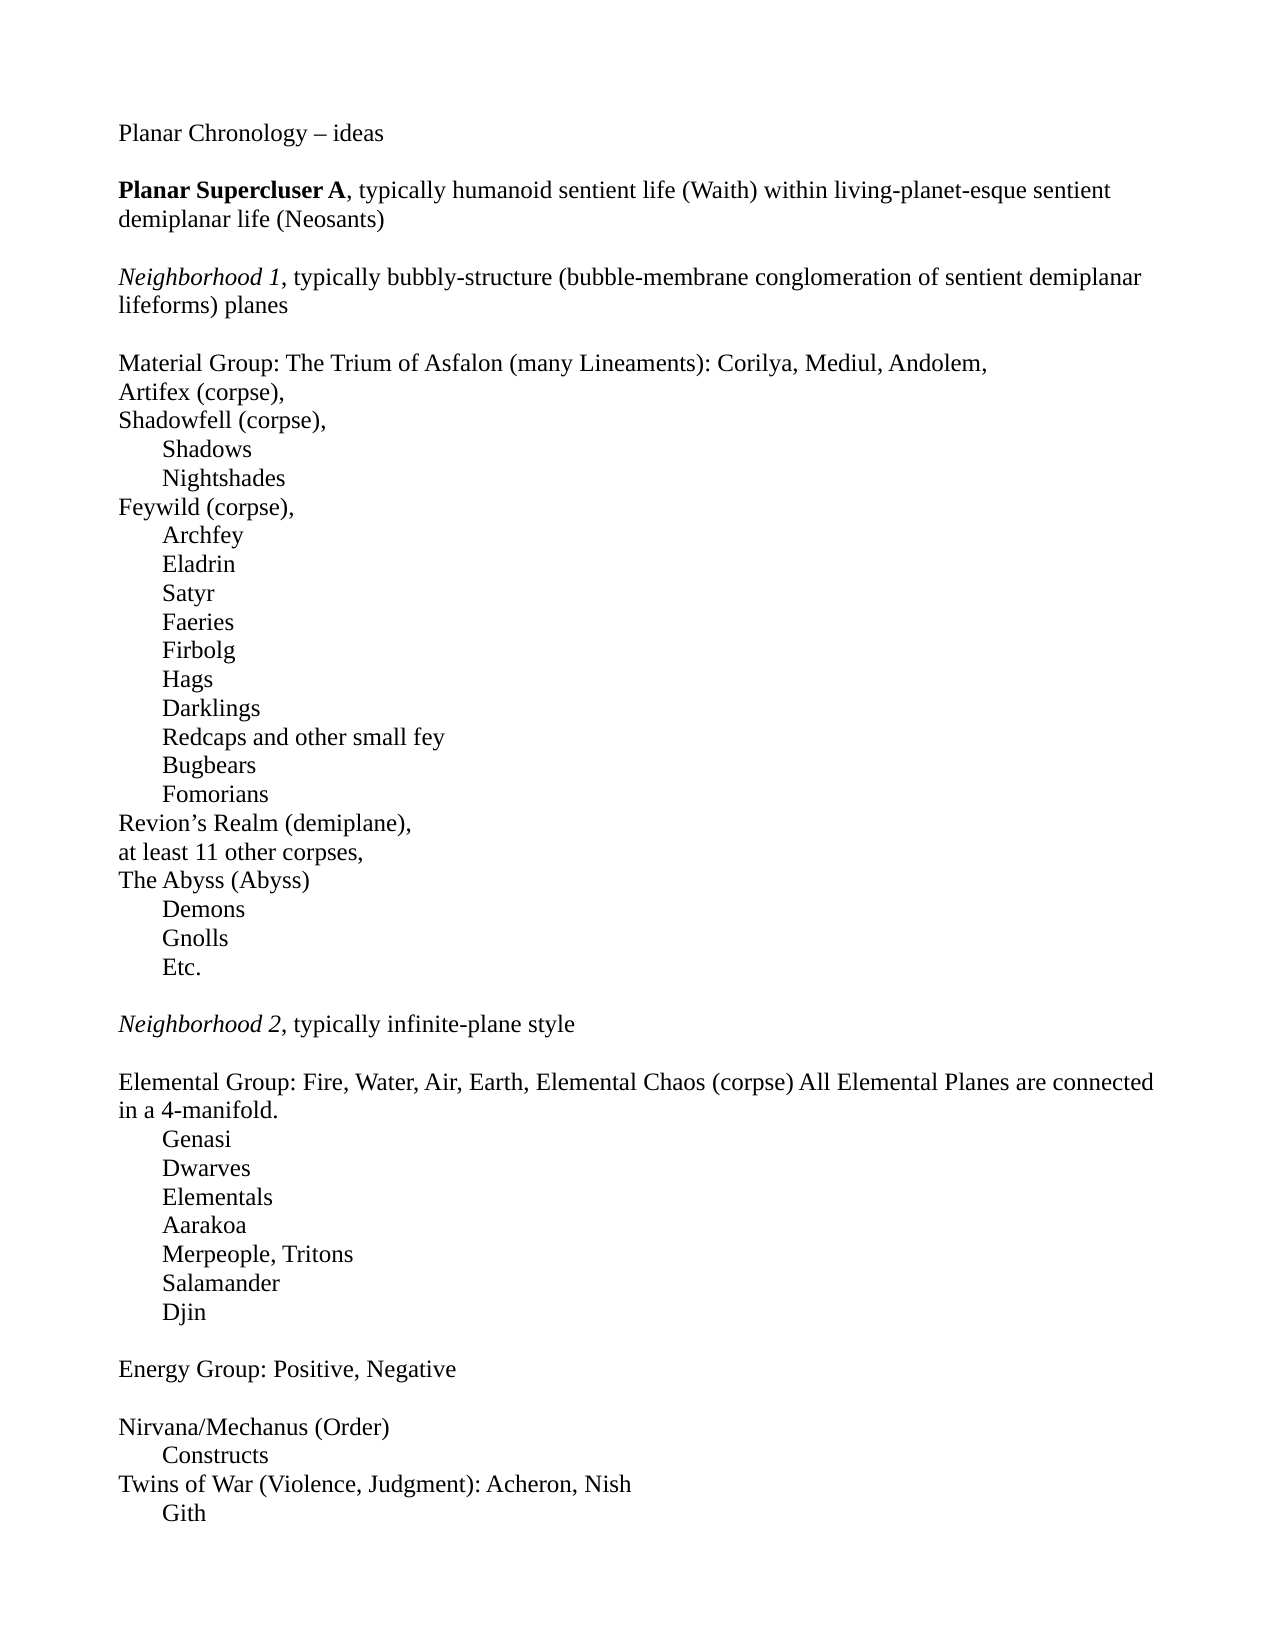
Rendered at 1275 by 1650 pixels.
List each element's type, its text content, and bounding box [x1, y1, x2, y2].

text Satyr [118, 578, 1157, 607]
text Constructs [118, 1441, 1157, 1469]
text Neighborhood 1, typically bubbly-structure (bubble-membrane conglomeration of sentient demiplanar lifeforms) planes [118, 262, 1157, 319]
text Firbolg [118, 636, 1157, 664]
text Neighborhood 2, typically infinite-plane style [118, 1009, 1157, 1038]
text Elementals [118, 1182, 1157, 1211]
text Revion’s Realm (demiplane), [118, 808, 1157, 837]
text Gnolls [118, 923, 1157, 952]
text at least 11 other corpses, [118, 837, 1157, 866]
text Djin [118, 1297, 1157, 1326]
text Shadows [118, 434, 1157, 463]
text Feywild (corpse), [118, 492, 1157, 521]
text Planar Chronology – ideas [118, 118, 1157, 147]
text Planar Supercluser A, typically humanoid sentient life (Waith) within living-planet-esque sentient demiplanar life (Neosants) [118, 176, 1157, 233]
text Elemental Group: Fire, Water, Air, Earth, Elemental Chaos (corpse) All Elemental Planes are connected in a 4-manifold. [118, 1067, 1157, 1124]
text Faeries [118, 607, 1157, 636]
text Shadowfell (corpse), [118, 406, 1157, 434]
text Etc. [118, 952, 1157, 981]
text The Abyss (Abyss) [118, 866, 1157, 894]
text Nirvana/Mechanus (Order) [118, 1412, 1157, 1441]
text Artifex (corpse), [118, 377, 1157, 406]
text Demons [118, 894, 1157, 923]
text Bugbears [118, 751, 1157, 779]
text Gith [118, 1498, 1157, 1527]
text Genasi [118, 1124, 1157, 1153]
text Nightshades [118, 463, 1157, 492]
text Aarakoa [118, 1211, 1157, 1239]
text Eladrin [118, 549, 1157, 578]
text Material Group: The Trium of Asfalon (many Lineaments): Corilya, Mediul, Andolem, [118, 348, 1157, 377]
text Dwarves [118, 1153, 1157, 1182]
text Hags [118, 664, 1157, 693]
text Salamander [118, 1268, 1157, 1297]
text Fomorians [118, 779, 1157, 808]
text Energy Group: Positive, Negative [118, 1354, 1157, 1383]
text Redcaps and other small fey [118, 722, 1157, 751]
text Darklings [118, 693, 1157, 722]
text Merpeople, Tritons [118, 1239, 1157, 1268]
text Twins of War (Violence, Judgment): Acheron, Nish [118, 1469, 1157, 1498]
text Archfey [118, 521, 1157, 549]
